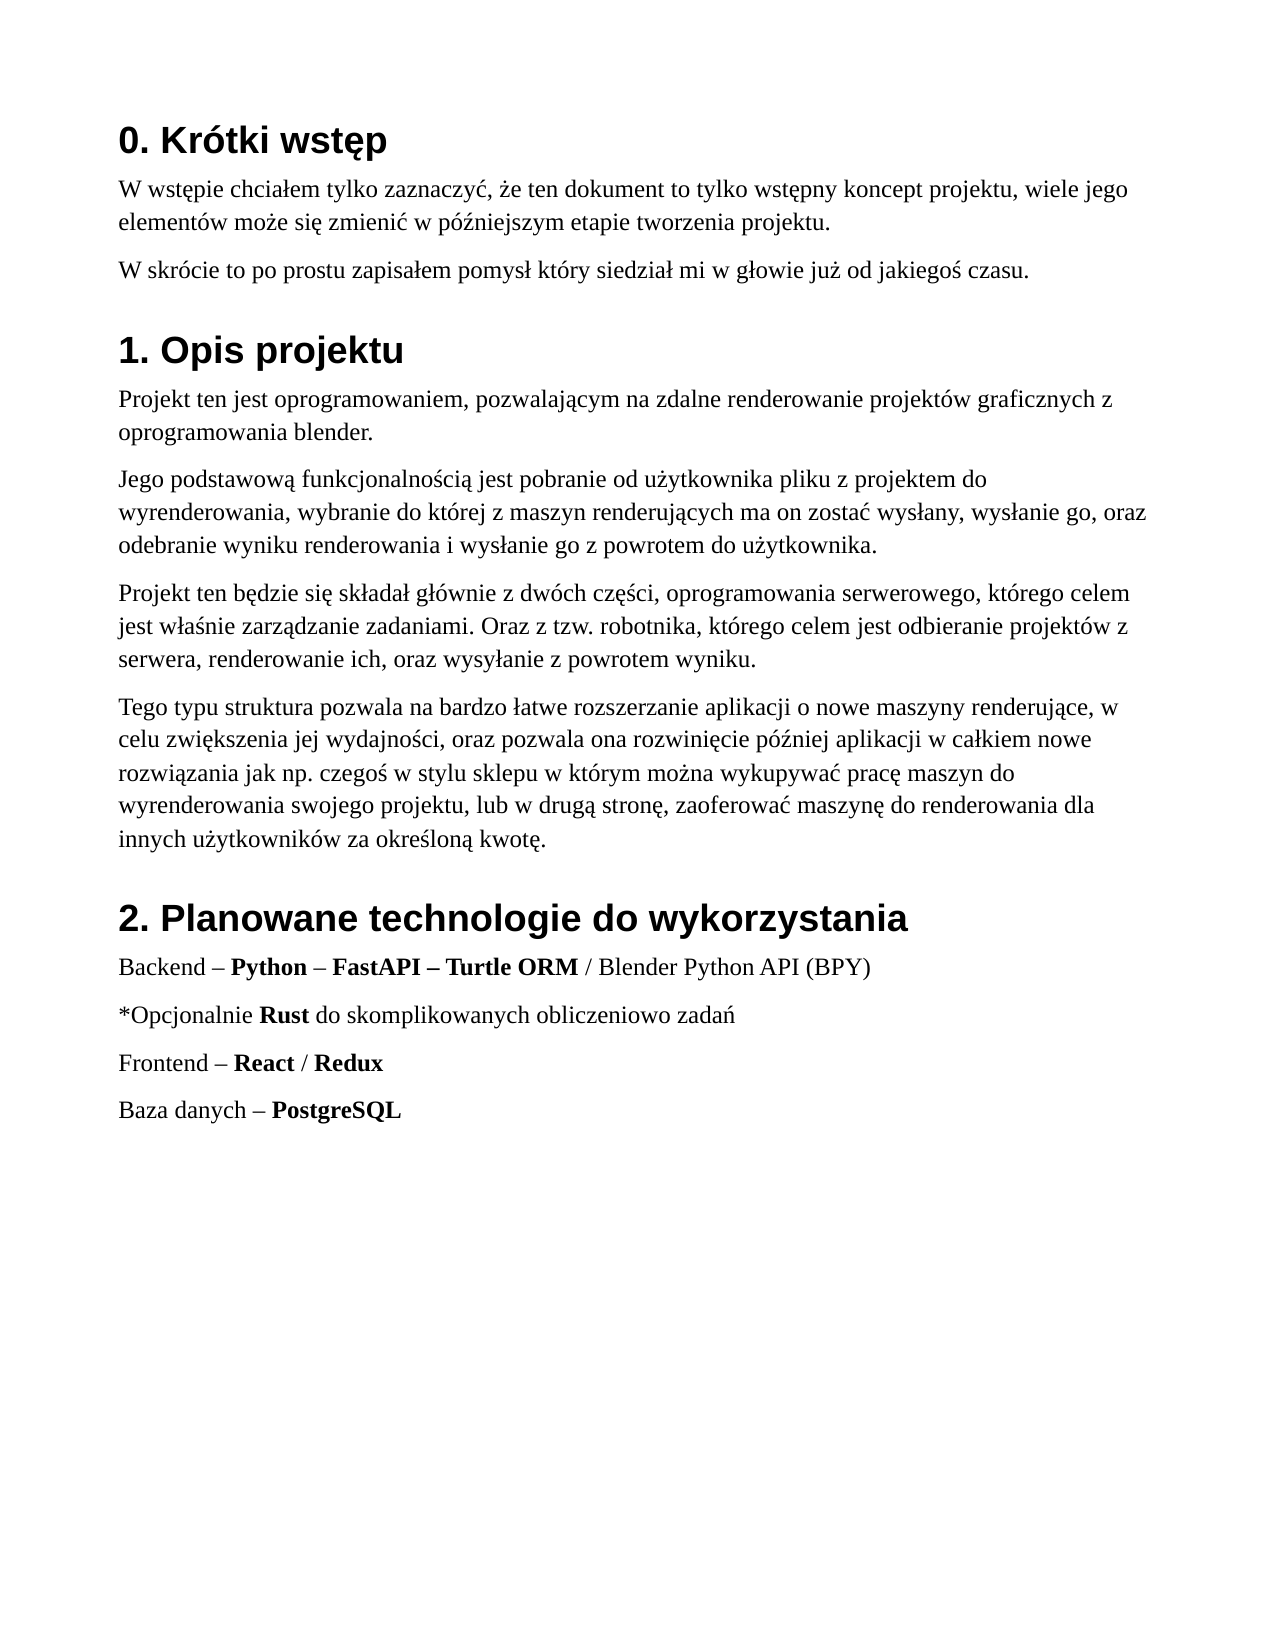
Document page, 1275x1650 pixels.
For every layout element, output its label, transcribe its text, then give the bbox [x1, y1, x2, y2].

text Jego podstawową funkcjonalnością jest pobranie od użytkownika pliku z projektem do wyrenderowania, wybranie do której z maszyn renderujących ma on zostać wysłany, wysłanie go, oraz odebranie wyniku renderowania i wysłanie go z powrotem do użytkownika. [118, 464, 1157, 559]
text *Opcjonalnie Rust do skomplikowanych obliczeniowo zadań [118, 1000, 1157, 1029]
text W wstępie chciałem tylko zaznaczyć, że ten dokument to tylko wstępny koncept projektu, wiele jego elementów może się zmienić w późniejszym etapie tworzenia projektu. [118, 174, 1157, 236]
subtitle 2. Planowane technologie do wykorzystania [118, 896, 1157, 940]
text Tego typu struktura pozwala na bardzo łatwe rozszerzanie aplikacji o nowe maszyny renderujące, w celu zwiększenia jej wydajności, oraz pozwala ona rozwinięcie później aplikacji w całkiem nowe rozwiązania jak np. czegoś w stylu sklepu w którym można wykupywać pracę maszyn do wyrenderowania swojego projektu, lub w drugą stronę, zaoferować maszynę do renderowania dla innych użytkowników za określoną kwotę. [118, 692, 1157, 852]
text Frontend – React / Redux [118, 1048, 1157, 1076]
text Baza danych – PostgreSQL [118, 1095, 1157, 1124]
text Projekt ten będzie się składał głównie z dwóch części, oprogramowania serwerowego, którego celem jest właśnie zarządzanie zadaniami. Oraz z tzw. robotnika, którego celem jest odbieranie projektów z serwera, renderowanie ich, oraz wysyłanie z powrotem wyniku. [118, 578, 1157, 673]
text Projekt ten jest oprogramowaniem, pozwalającym na zdalne renderowanie projektów graficznych z oprogramowania blender. [118, 384, 1157, 445]
text Backend – Python – FastAPI – Turtle ORM / Blender Python API (BPY) [118, 952, 1157, 981]
subtitle 1. Opis projektu [118, 327, 1157, 371]
text W skrócie to po prostu zapisałem pomysł który siedział mi w głowie już od jakiegoś czasu. [118, 255, 1157, 284]
subtitle 0. Krótki wstęp [118, 118, 1157, 162]
